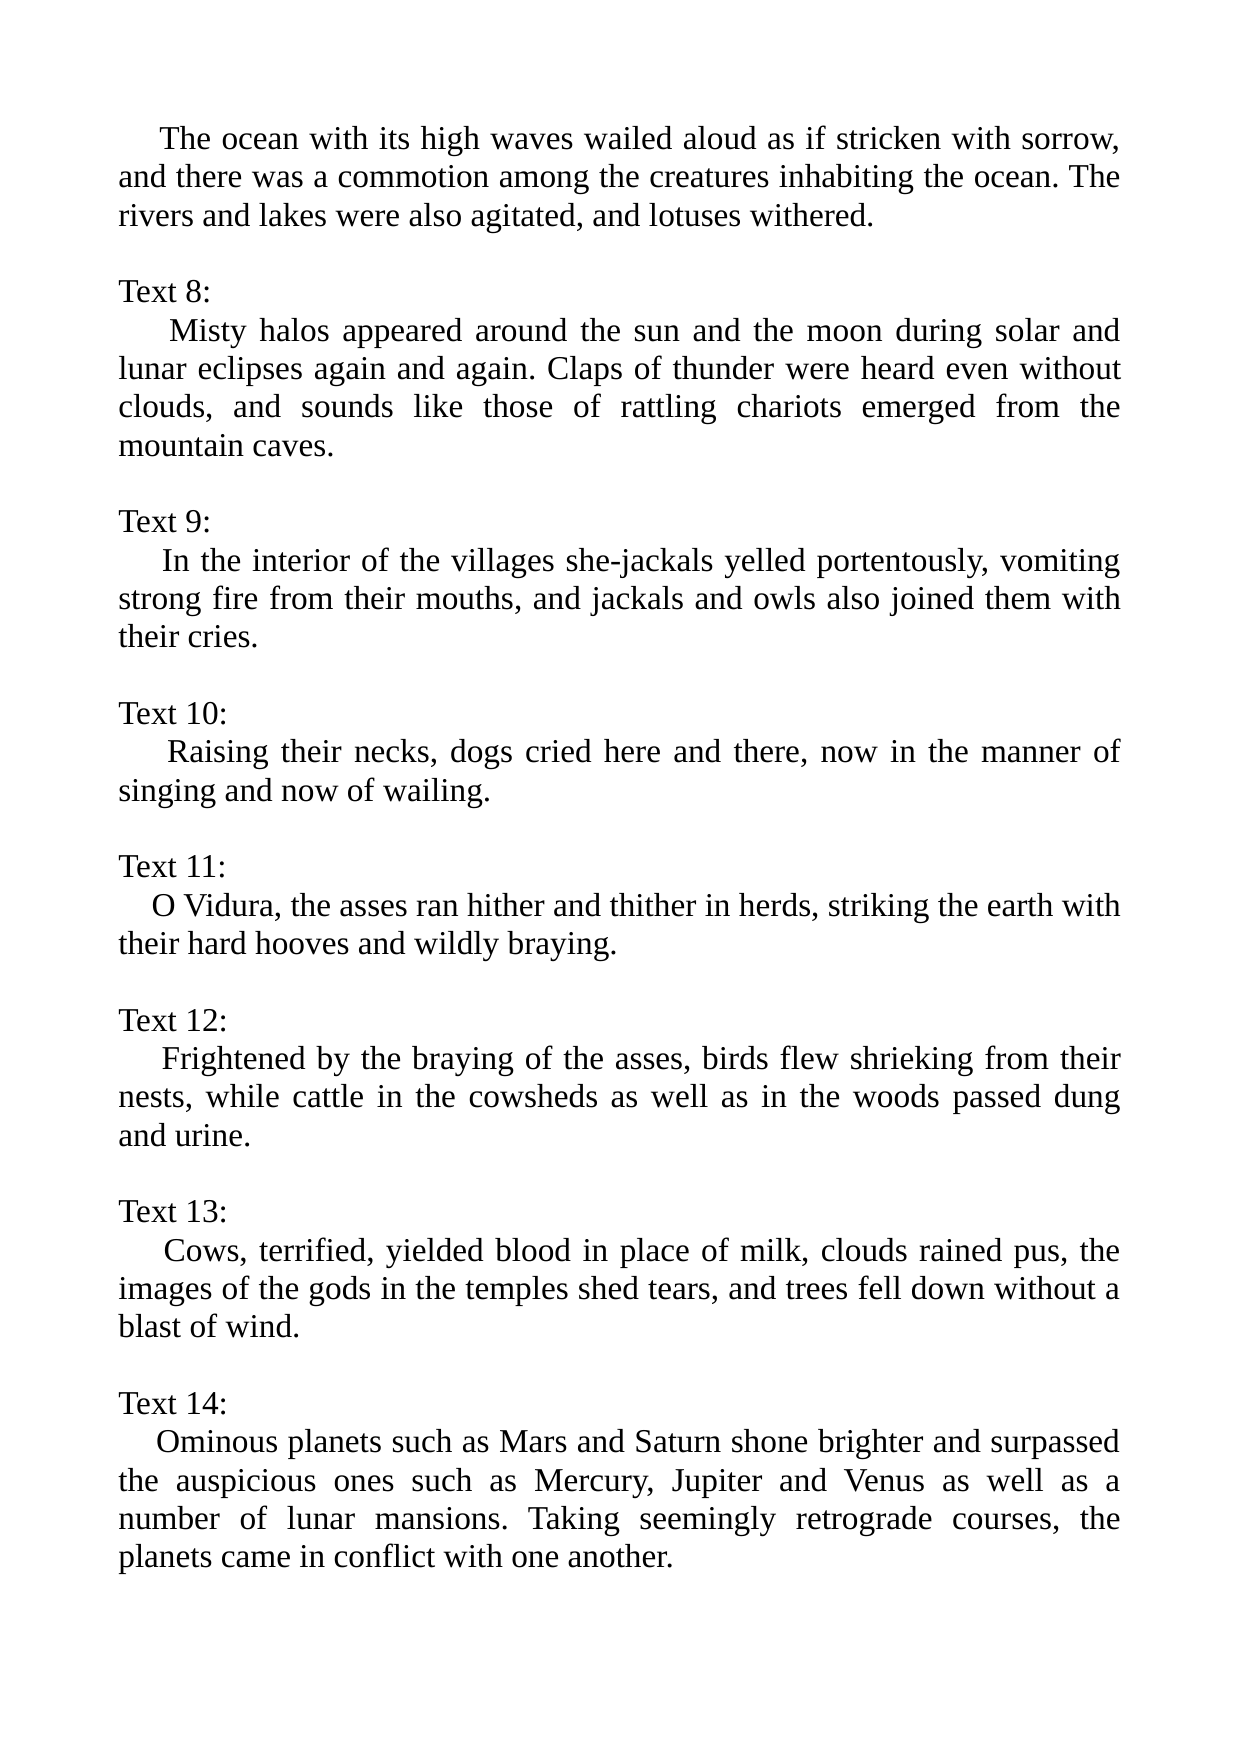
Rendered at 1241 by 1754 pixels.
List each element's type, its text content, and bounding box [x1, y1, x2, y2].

text Text 8: [118, 271, 1122, 310]
text Frightened by the braying of the asses, birds flew shrieking from their nests, while cattle in the cowsheds as well as in the woods passed dung and urine. [118, 1038, 1122, 1153]
text Text 12: [118, 1000, 1122, 1038]
text O Vidura, the asses ran hither and thither in herds, striking the earth with their hard hooves and wildly braying. [118, 885, 1122, 961]
text Misty halos appeared around the sun and the moon during solar and lunar eclipses again and again. Claps of thunder were heard even without clouds, and sounds like those of rattling chariots emerged from the mountain caves. [118, 310, 1122, 463]
text Text 11: [118, 846, 1122, 885]
text Text 14: [118, 1383, 1122, 1421]
text The ocean with its high waves wailed aloud as if stricken with sorrow, and there was a commotion among the creatures inhabiting the ocean. The rivers and lakes were also agitated, and lotuses withered. [118, 118, 1122, 233]
text Raising their necks, dogs cried here and there, now in the manner of singing and now of wailing. [118, 731, 1122, 808]
text In the interior of the villages she-jackals yelled portentously, vomiting strong fire from their mouths, and jackals and owls also joined them with their cries. [118, 540, 1122, 655]
text Cows, terrified, yielded blood in place of milk, clouds rained pus, the images of the gods in the temples shed tears, and trees fell down without a blast of wind. [118, 1230, 1122, 1345]
text Text 13: [118, 1191, 1122, 1230]
text Text 10: [118, 693, 1122, 731]
text Ominous planets such as Mars and Saturn shone brighter and surpassed the auspicious ones such as Mercury, Jupiter and Venus as well as a number of lunar mansions. Taking seemingly retrograde courses, the planets came in conflict with one another. [118, 1421, 1122, 1575]
text Text 9: [118, 501, 1122, 540]
